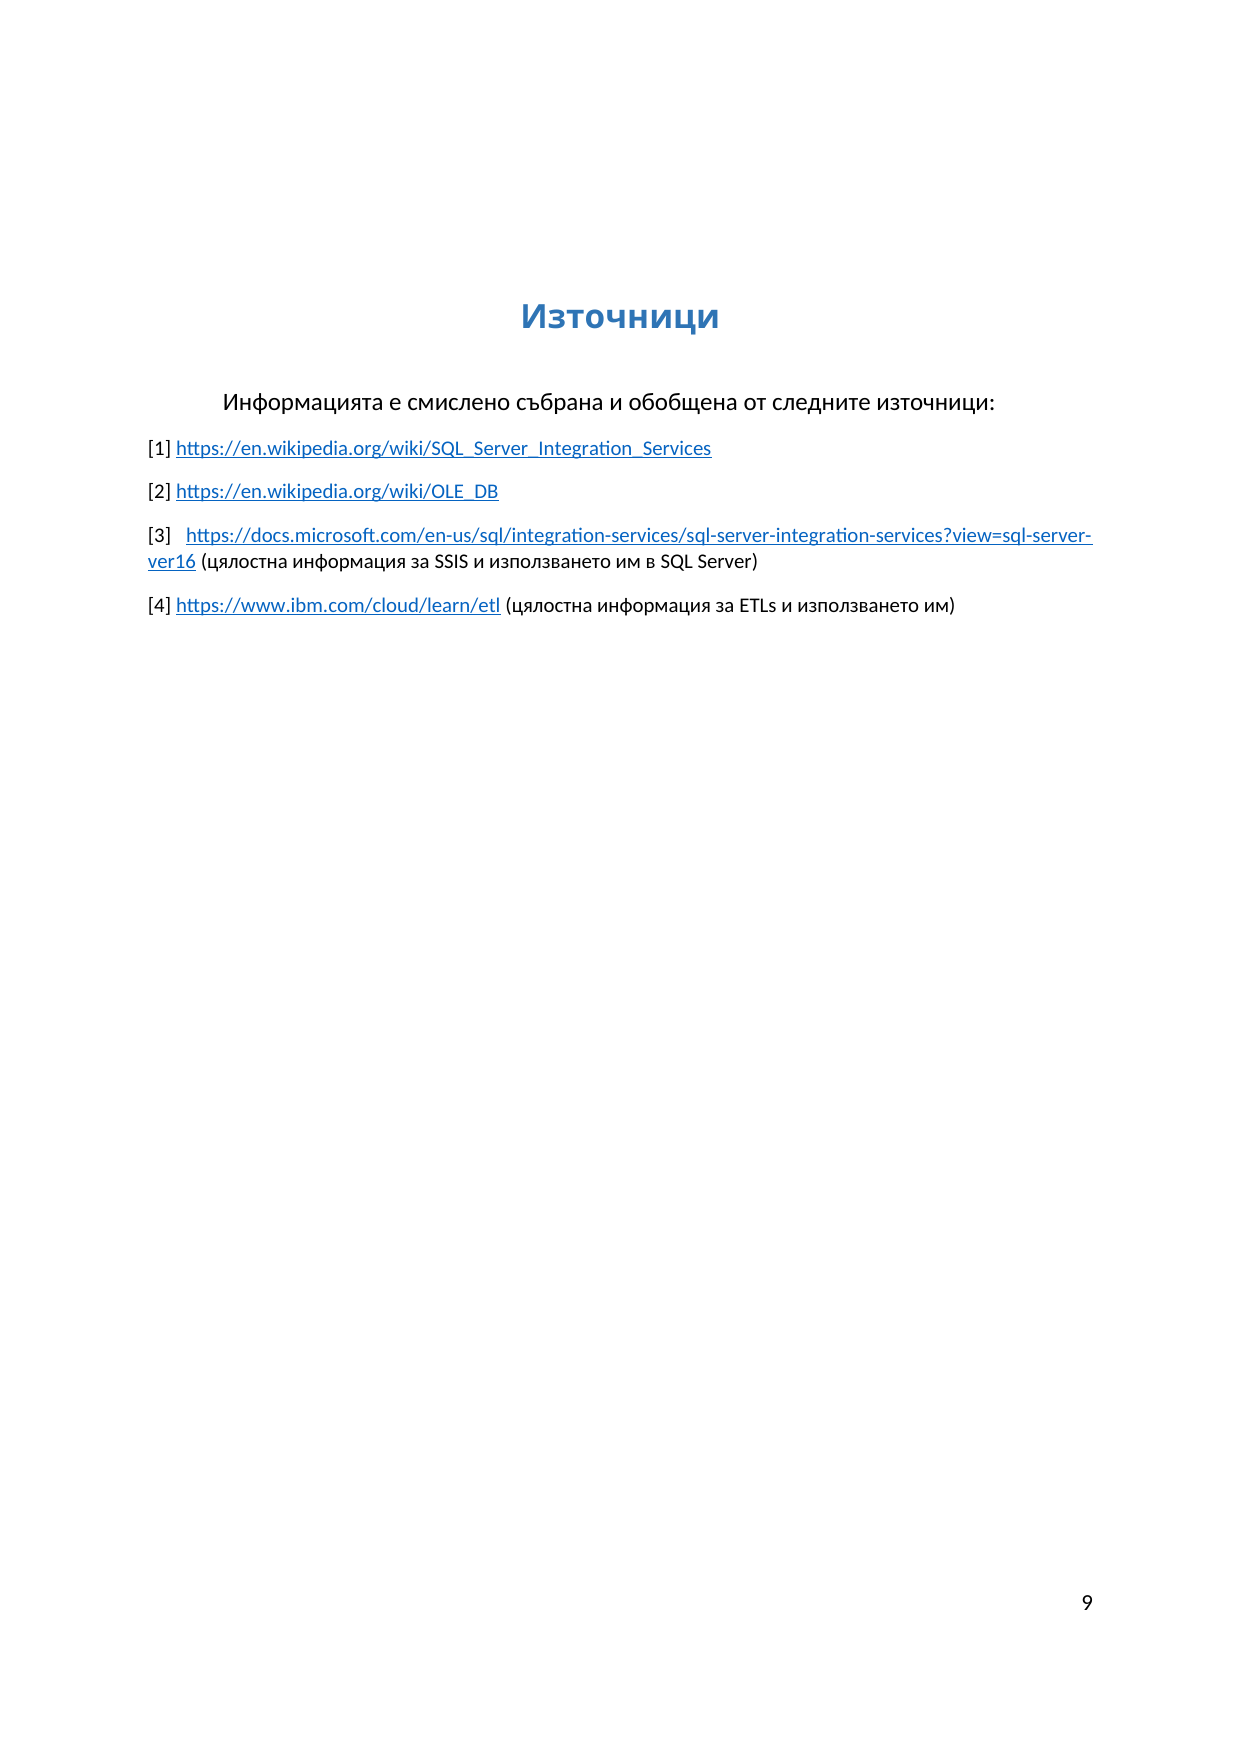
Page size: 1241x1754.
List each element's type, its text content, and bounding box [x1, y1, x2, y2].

subtitle Източници [148, 293, 1092, 338]
text [4] https://www.ibm.com/cloud/learn/etl (цялостна информация за ETLs и използването им) [148, 592, 1092, 617]
text [2] https://en.wikipedia.org/wiki/OLE_DB [148, 478, 1092, 504]
text [1] https://en.wikipedia.org/wiki/SQL_Server_Integration_Services [148, 435, 1092, 461]
text Информацията е смислено събрана и обобщена от следните източници: [148, 387, 1092, 417]
text [3] https://docs.microsoft.com/en-us/sql/integration-services/sql-server-integration-services?view=sql-server-ver16 (цялостна информация за SSIS и използването им в SQL Server) [148, 522, 1092, 574]
